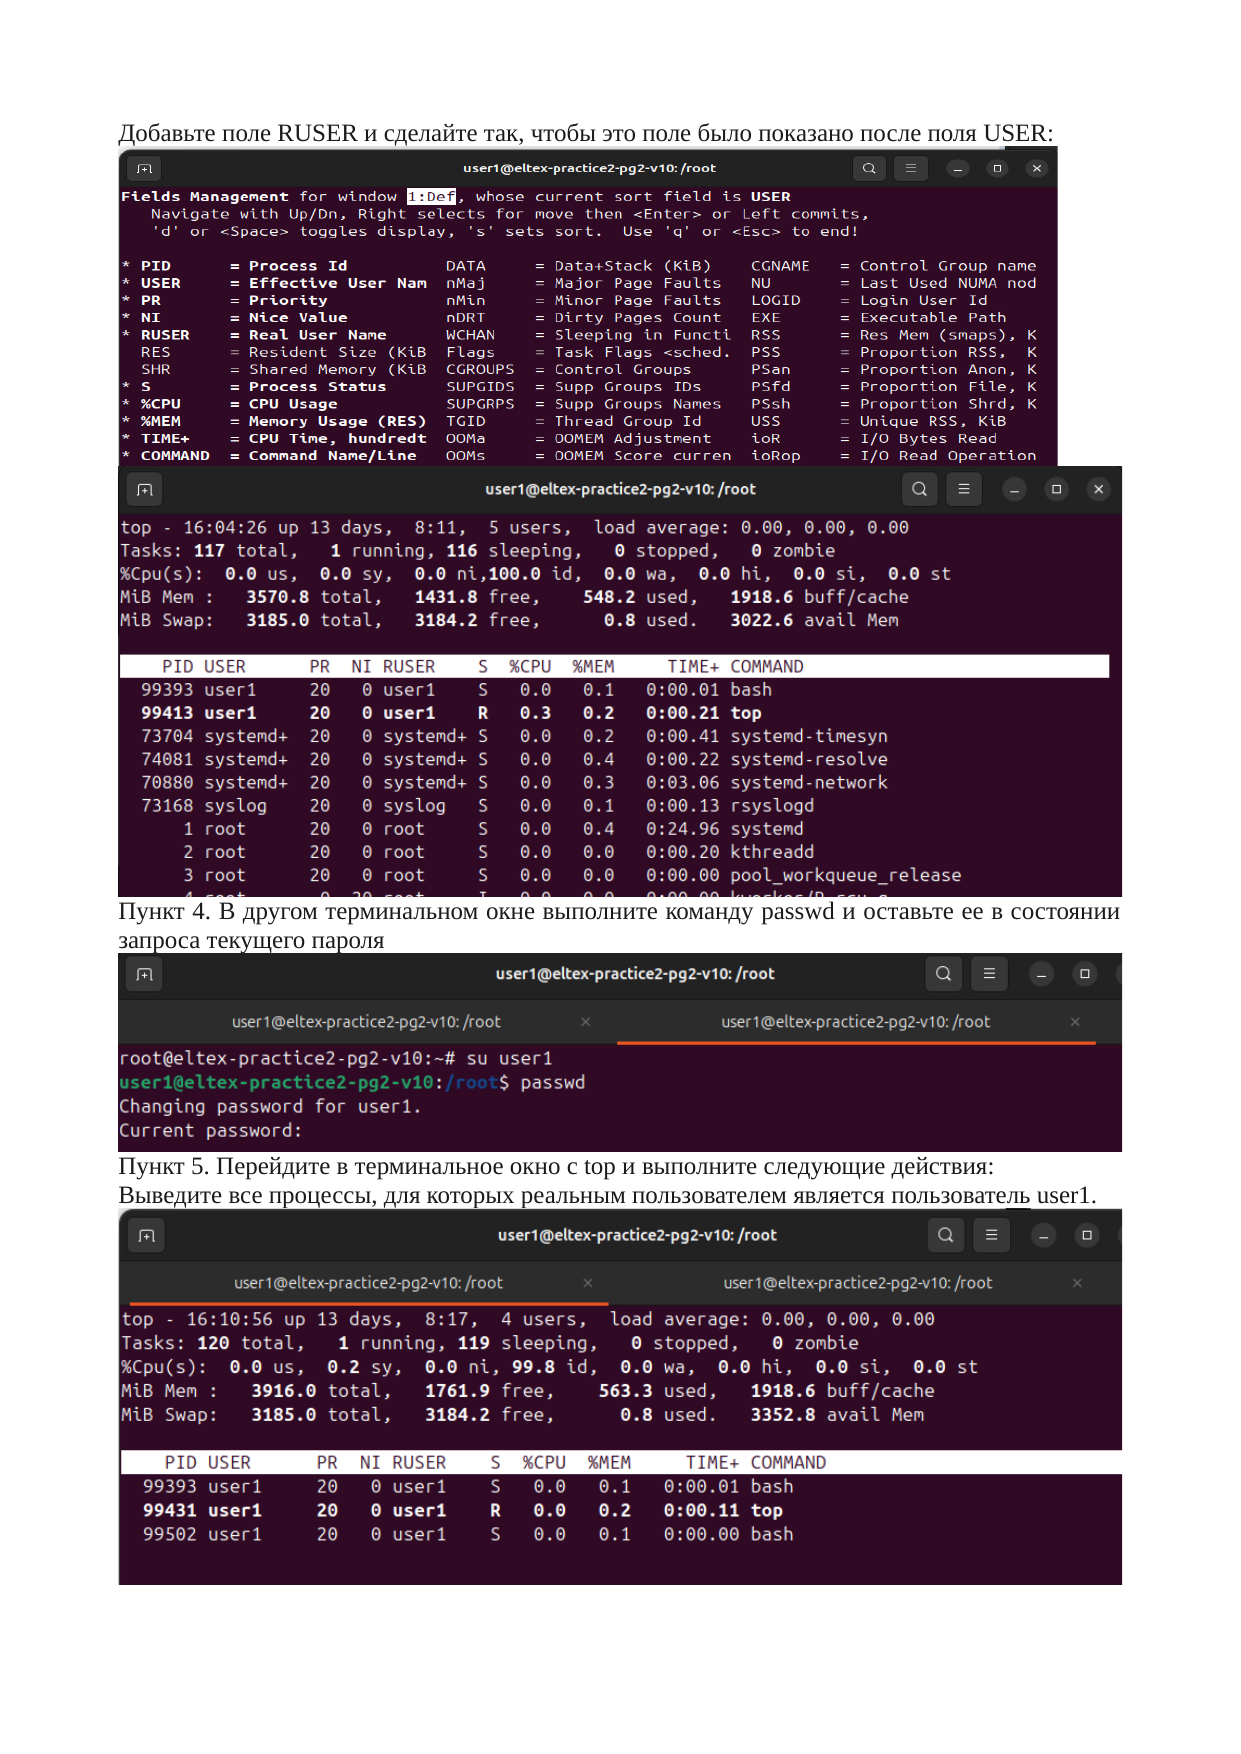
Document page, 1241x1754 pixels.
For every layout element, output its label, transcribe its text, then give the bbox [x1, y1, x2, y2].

picture [118, 953, 1123, 1152]
text Пункт 5. Перейдите в терминальное окно с top и выполните следующие действия: [118, 1152, 1122, 1180]
text Выведите все процессы, для которых реальным пользователем является пользователь user1. [118, 1180, 1122, 1208]
text Пункт 4. В другом терминальном окне выполните команду passwd и оставьте ее в состоянии запроса текущего пароля [118, 897, 1122, 953]
text Добавьте поле RUSER и сделайте так, чтобы это поле было показано после поля USER: [118, 118, 1122, 147]
picture [118, 146, 1123, 897]
picture [118, 1208, 1123, 1585]
